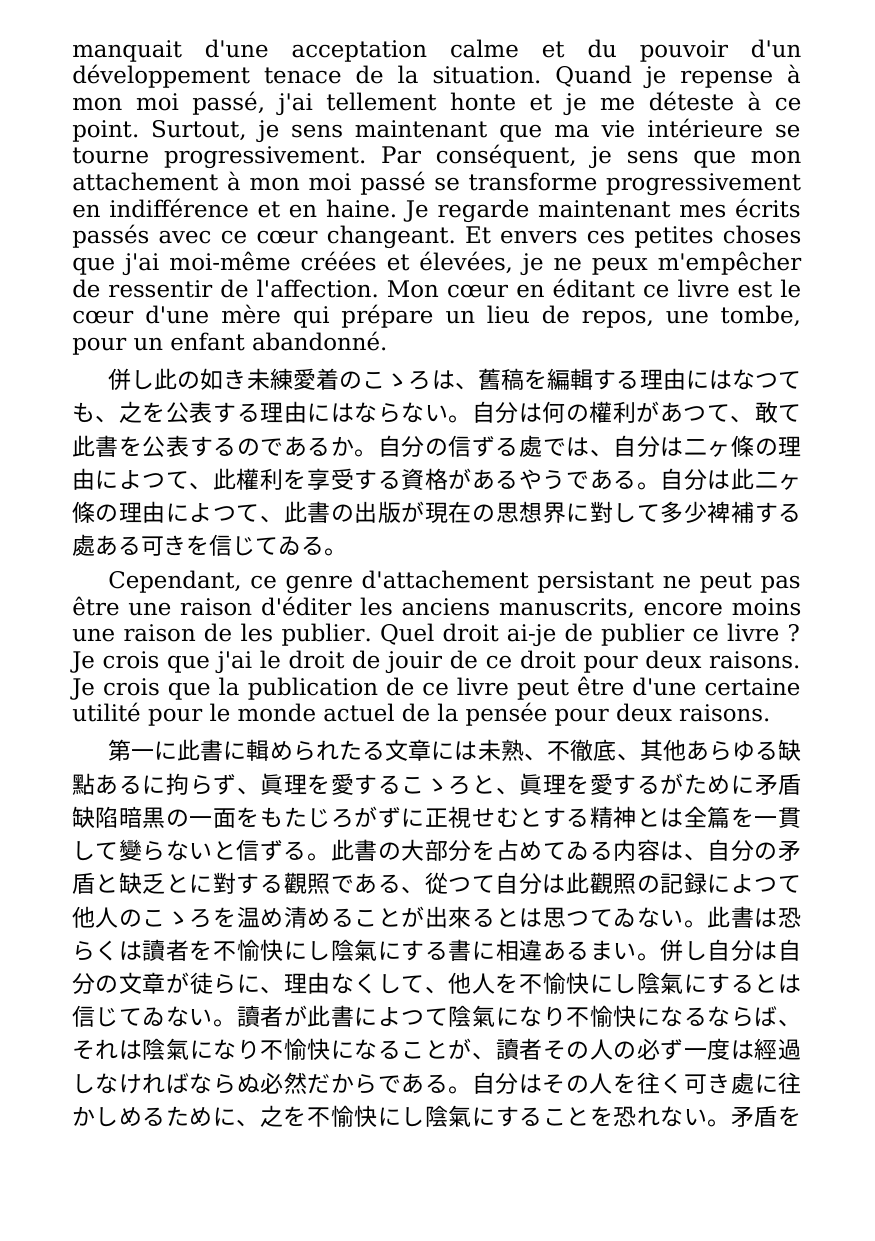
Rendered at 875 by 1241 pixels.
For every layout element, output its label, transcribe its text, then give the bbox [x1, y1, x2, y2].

text Cependant, ce genre d'attachement persistant ne peut pas être une raison d'éditer les anciens manuscrits, encore moins une raison de les publier. Quel droit ai-je de publier ce livre ? Je crois que j'ai le droit de jouir de ce droit pour deux raisons. Je crois que la publication de ce livre peut être d'une certaine utilité pour le monde actuel de la pensée pour deux raisons. [72, 567, 802, 727]
text 併し此の如き未練愛着のこゝろは、舊稿を編輯する理由にはなつても、之を公表する理由にはならない。自分は何の權利があつて、敢て此書を公表するのであるか。自分の信ずる處では、自分は二ヶ條の理由によつて、此權利を享受する資格があるやうである。自分は此二ヶ條の理由によつて、此書の出版が現在の思想界に對して多少裨補する處ある可きを信じてゐる。 [72, 362, 802, 561]
text manquait d'une acceptation calme et du pouvoir d'un développement tenace de la situation. Quand je repense à mon moi passé, j'ai tellement honte et je me déteste à ce point. Surtout, je sens maintenant que ma vie intérieure se tourne progressivement. Par conséquent, je sens que mon attachement à mon moi passé se transforme progressivement en indifférence et en haine. Je regarde maintenant mes écrits passés avec ce cœur changeant. Et envers ces petites choses que j'ai moi-même créées et élevées, je ne peux m'empêcher de ressentir de l'affection. Mon cœur en éditant ce livre est le cœur d'une mère qui prépare un lieu de repos, une tombe, pour un enfant abandonné. [72, 36, 802, 356]
text 第一に此書に輯められたる文章には未熟、不徹底、其他あらゆる缺點あるに拘らず、眞理を愛するこゝろと、眞理を愛するがために矛盾缺陷暗黒の一面をもたじろがずに正視せむとする精神とは全篇を一貫して變らないと信ずる。此書の大部分を占めてゐる内容は、自分の矛盾と缺乏とに對する觀照である、從つて自分は此觀照の記録によつて他人のこゝろを温め清めることが出來るとは思つてゐない。此書は恐らくは讀者を不愉快にし陰氣にする書に相違あるまい。併し自分は自分の文章が徒らに、理由なくして、他人を不愉快にし陰氣にするとは信じてゐない。讀者が此書によつて陰氣になり不愉快になるならば、それは陰氣になり不愉快になることが、讀者その人の必ず一度は經過しなければならぬ必然だからである。自分はその人を往く可き處に往かしめるために、之を不愉快にし陰氣にすることを恐れない。矛盾を [72, 733, 802, 1132]
